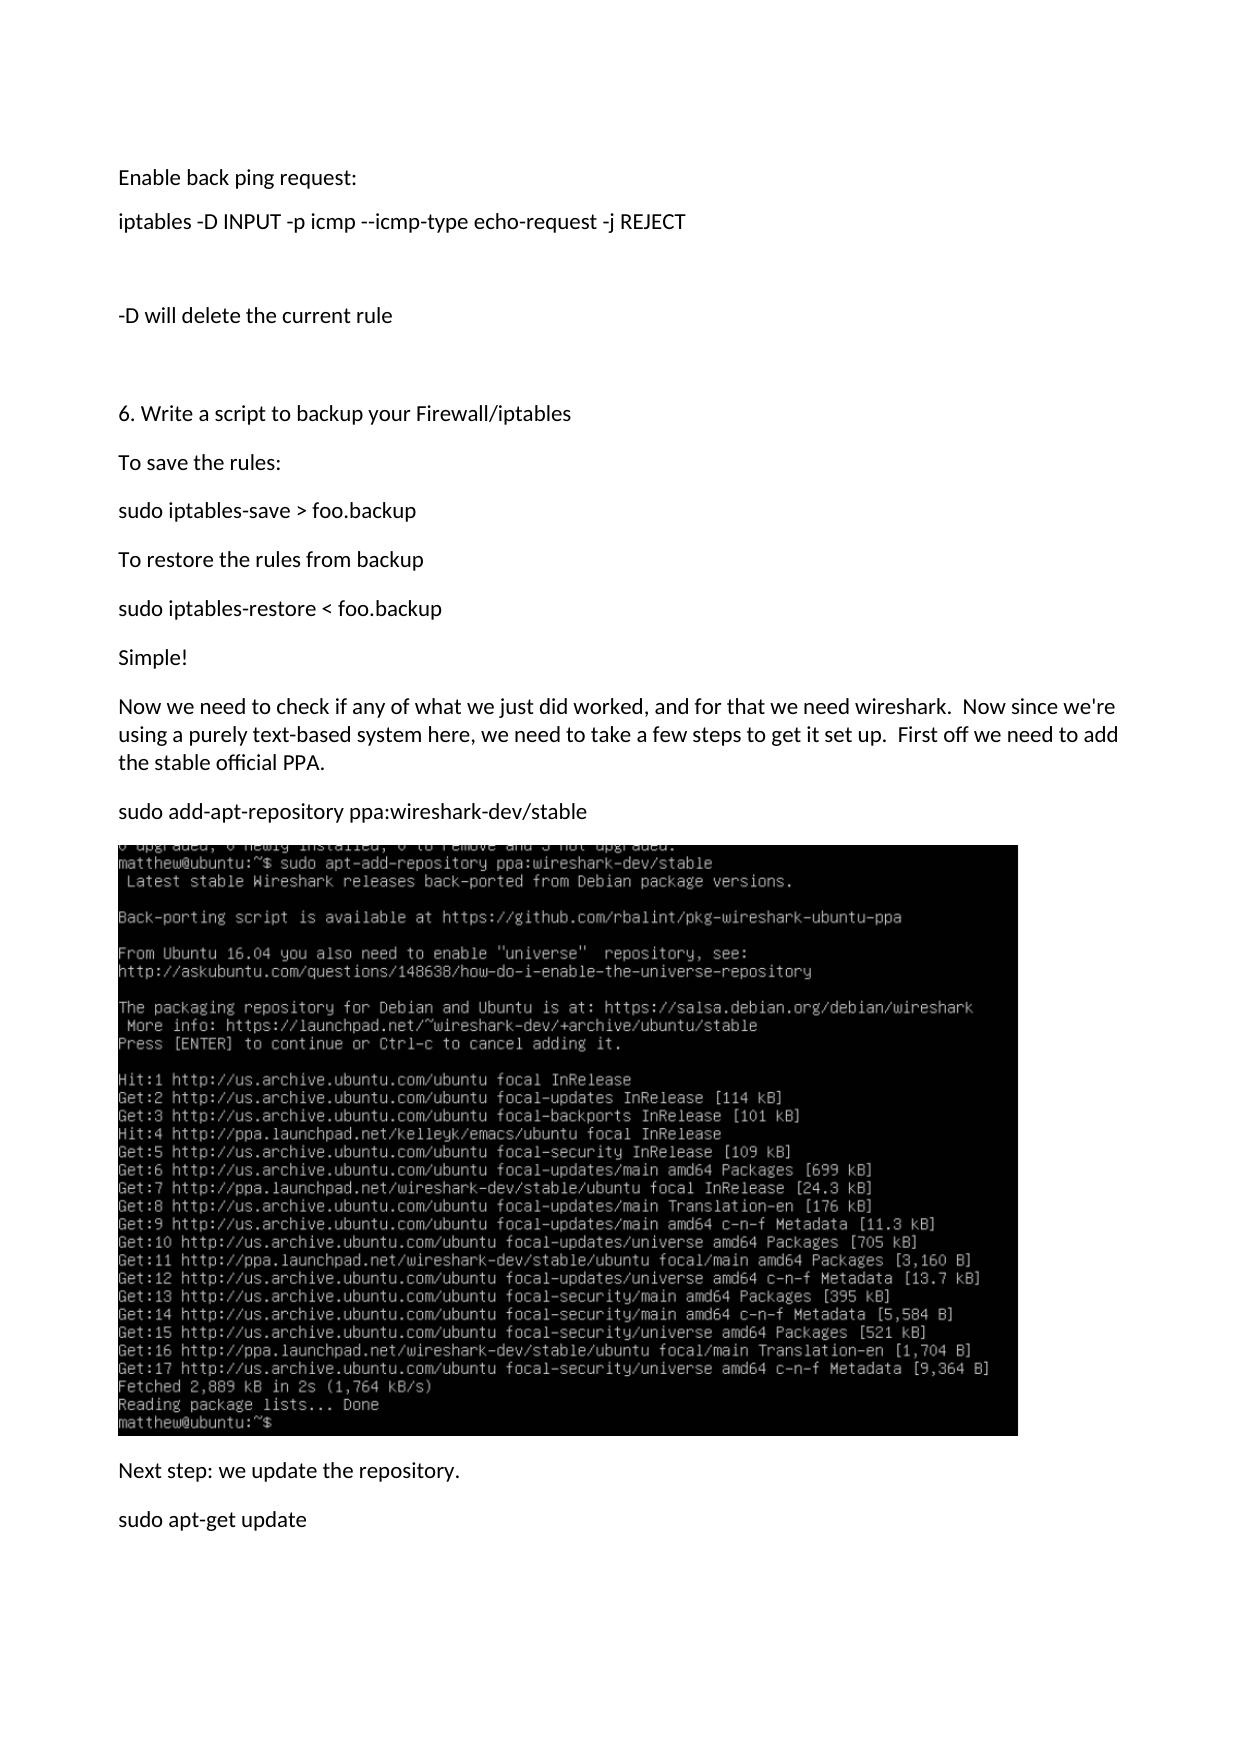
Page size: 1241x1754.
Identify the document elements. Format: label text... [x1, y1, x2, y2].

text To save the rules: [118, 448, 1122, 476]
text sudo iptables-save > foo.backup [118, 496, 1122, 524]
text sudo apt-get update [118, 1505, 1122, 1533]
text -D will delete the current rule [118, 301, 1122, 329]
text To restore the rules from backup [118, 545, 1122, 573]
text Enable back ping request: [118, 163, 1122, 191]
text Simple! [118, 643, 1122, 671]
text iptables -D INPUT -p icmp --icmp-type echo-request -j REJECT [118, 207, 1122, 236]
text Next step: we update the repository. [118, 1456, 1122, 1484]
text Now we need to check if any of what we just did worked, and for that we need wireshark. Now since we're using a purely text-based system here, we need to take a few steps to get it set up. First off we need to add the stable official PPA. [118, 692, 1122, 776]
text sudo iptables-restore < foo.backup [118, 594, 1122, 622]
text sudo add-apt-repository ppa:wireshark-dev/stable [118, 797, 1122, 825]
text 6. Write a script to backup your Firewall/iptables [118, 399, 1122, 427]
